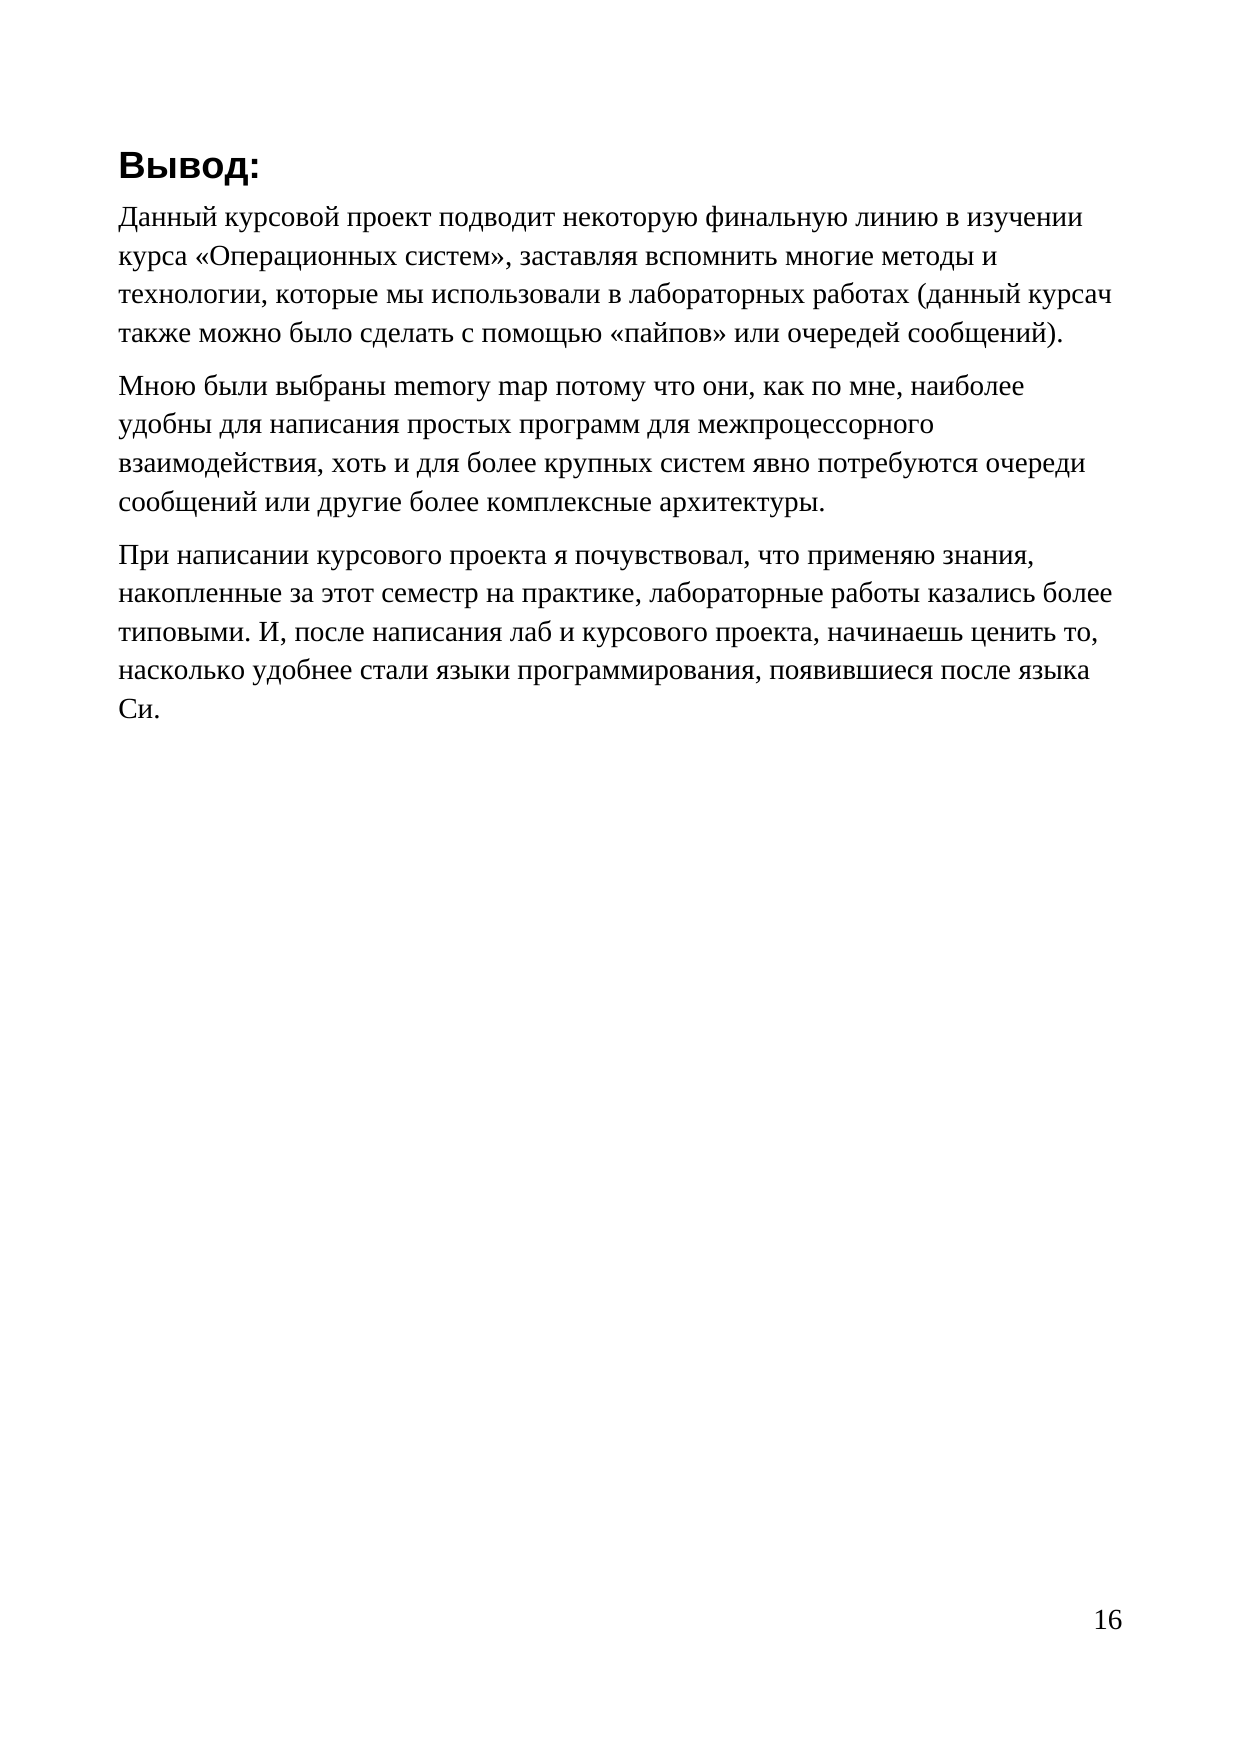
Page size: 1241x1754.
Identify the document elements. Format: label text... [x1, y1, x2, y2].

subtitle Вывод: [118, 143, 1122, 187]
text Мною были выбраны memory map потому что они, как по мне, наиболее удобны для написания простых программ для межпроцессорного взаимодействия, хоть и для более крупных систем явно потребуются очереди сообщений или другие более комплексные архитектуры. [118, 368, 1122, 517]
text Данный курсовой проект подводит некоторую финальную линию в изучении курса «Операционных систем», заставляя вспомнить многие методы и технологии, которые мы использовали в лабораторных работах (данный курсач также можно было сделать с помощью «пайпов» или очередей сообщений). [118, 199, 1122, 348]
text При написании курсового проекта я почувствовал, что применяю знания, накопленные за этот семестр на практике, лабораторные работы казались более типовыми. И, после написания лаб и курсового проекта, начинаешь ценить то, насколько удобнее стали языки программирования, появившиеся после языка Си. [118, 537, 1122, 724]
